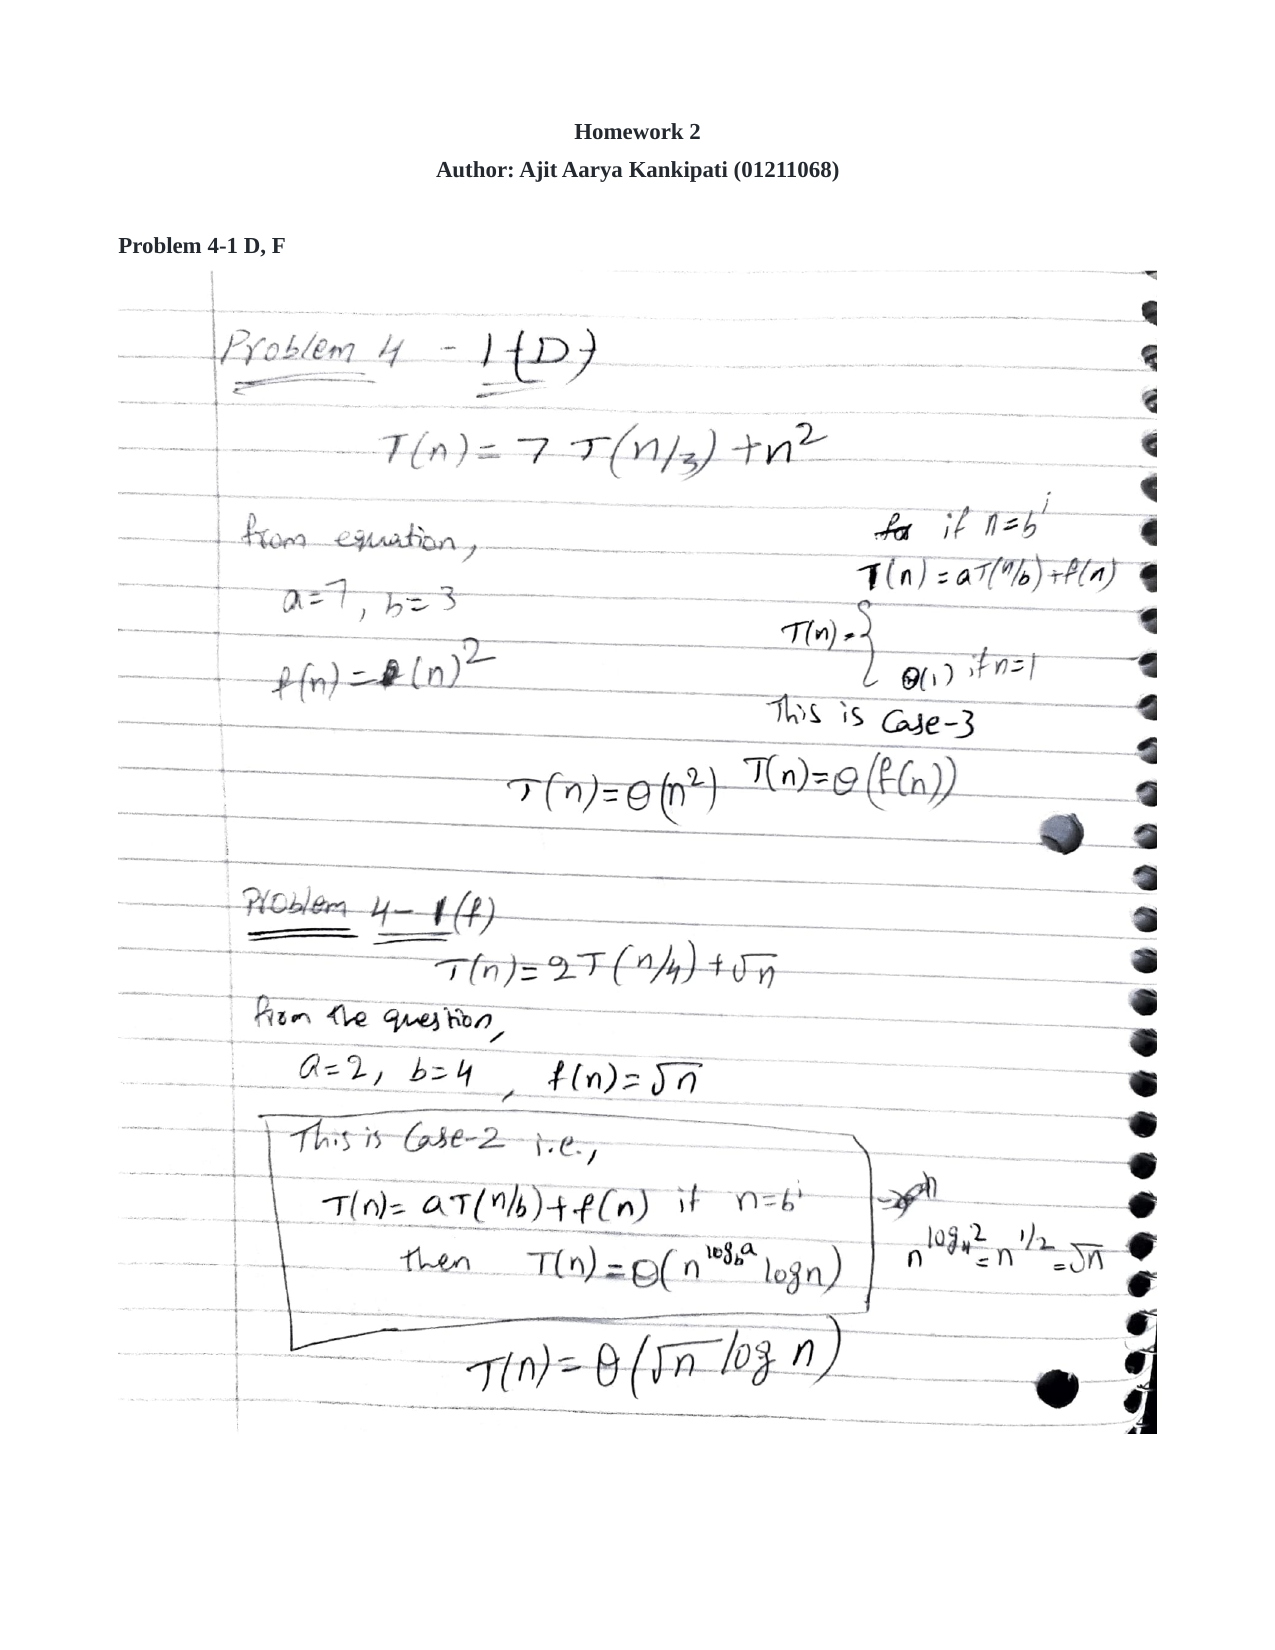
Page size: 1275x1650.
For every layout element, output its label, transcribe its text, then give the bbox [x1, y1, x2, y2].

text Homework 2 [118, 118, 1157, 144]
picture [118, 270, 1157, 1434]
text Problem 4-1 D, F [118, 232, 1157, 259]
text Author: Ajit Aarya Kankipati (01211068) [118, 156, 1157, 183]
